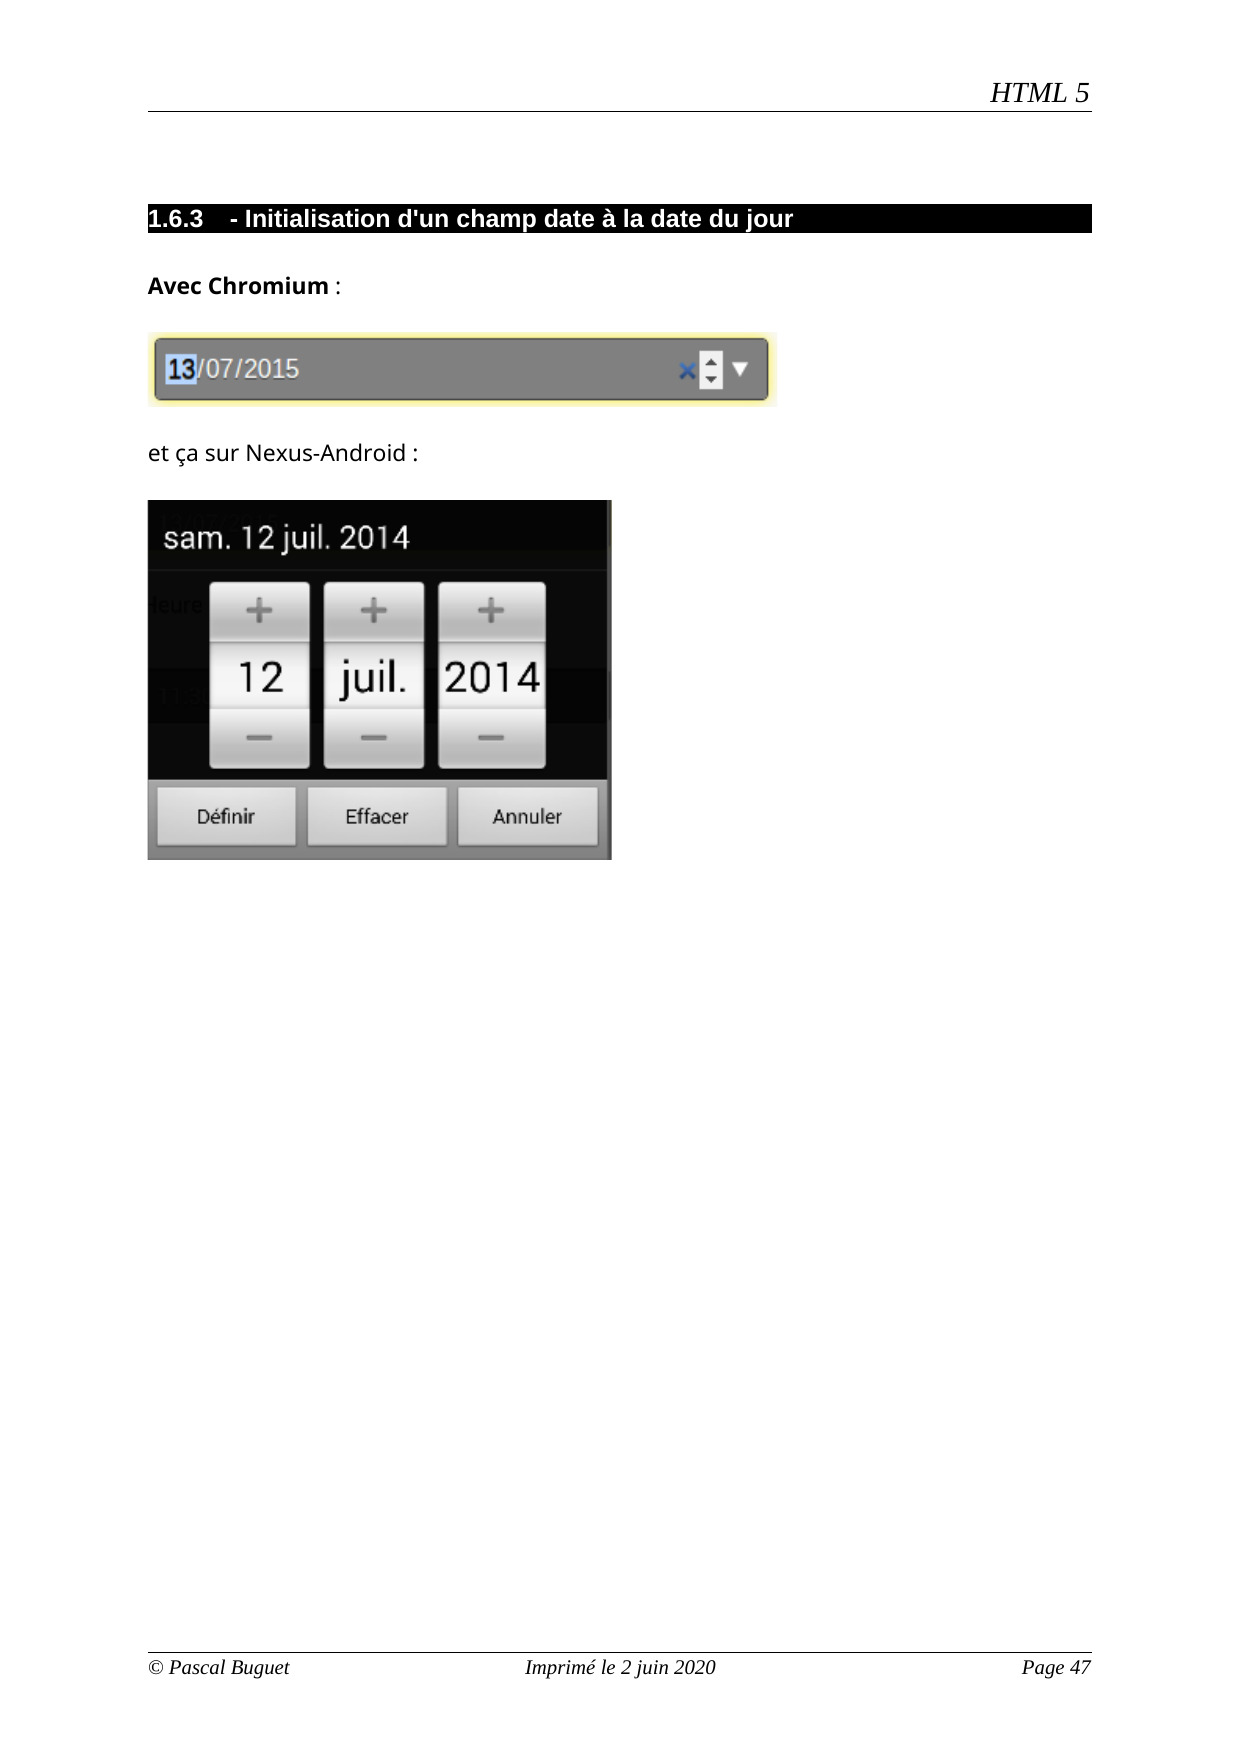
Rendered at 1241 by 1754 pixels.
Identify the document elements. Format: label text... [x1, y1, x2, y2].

text Avec Chromium : [148, 270, 1092, 301]
picture [147, 332, 778, 407]
subtitle - Initialisation d'un champ date à la date du jour [148, 204, 1092, 233]
picture [147, 500, 612, 860]
text et ça sur Nexus-Android : [148, 437, 1092, 469]
